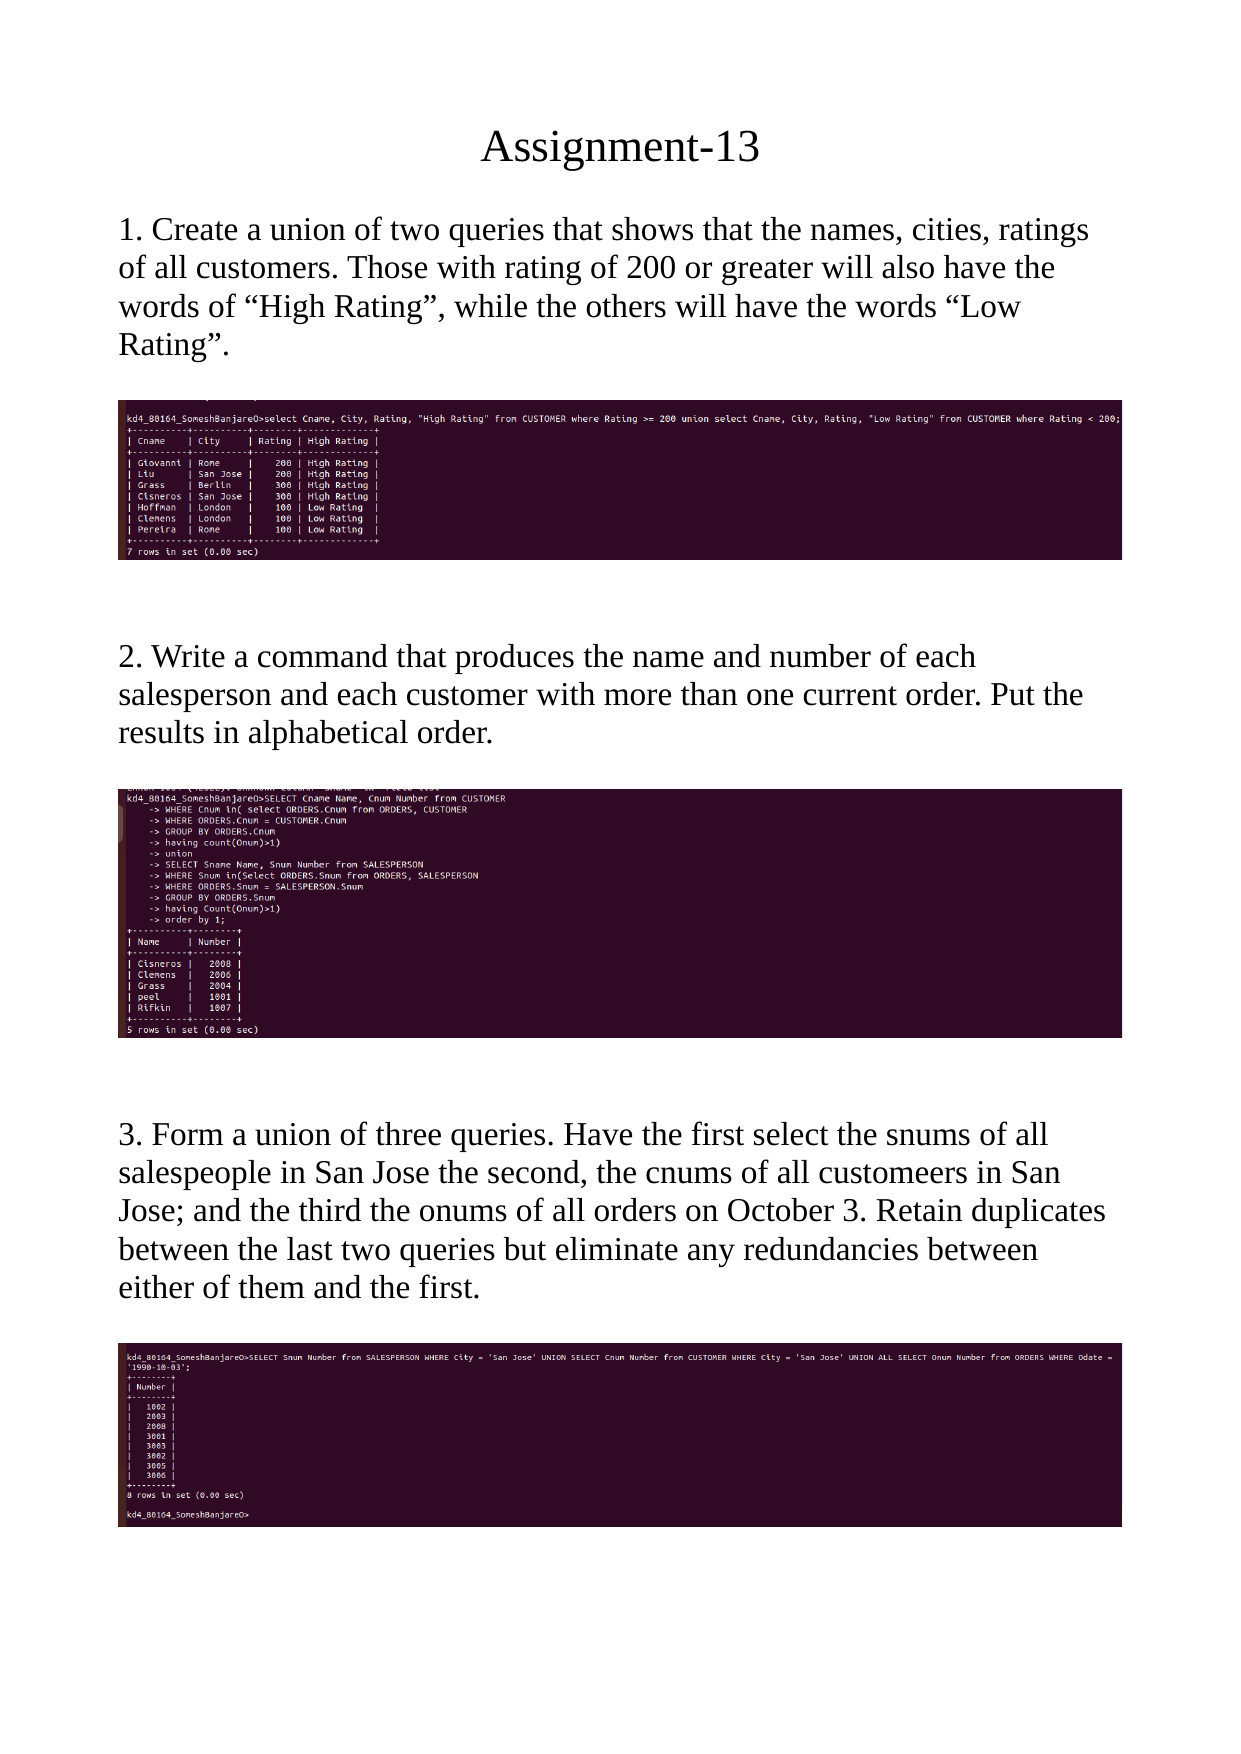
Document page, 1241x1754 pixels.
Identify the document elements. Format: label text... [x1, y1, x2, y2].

picture [118, 789, 1123, 1038]
text 1. Create a union of two queries that shows that the names, cities, ratings of all customers. Those with rating of 200 or greater will also have the words of “High Rating”, while the others will have the words “Low Rating”. [118, 209, 1122, 362]
text 2. Write a command that produces the name and number of each salesperson and each customer with more than one current order. Put the results in alphabetical order. [118, 636, 1122, 751]
picture [118, 1343, 1123, 1527]
text 3. Form a union of three queries. Have the first select the snums of all salespeople in San Jose the second, the cnums of all customeers in San Jose; and the third the onums of all orders on October 3. Retain duplicates between the last two queries but eliminate any redundancies between either of them and the first. [118, 1114, 1122, 1306]
text Assignment-13 [118, 118, 1122, 171]
picture [118, 400, 1123, 560]
